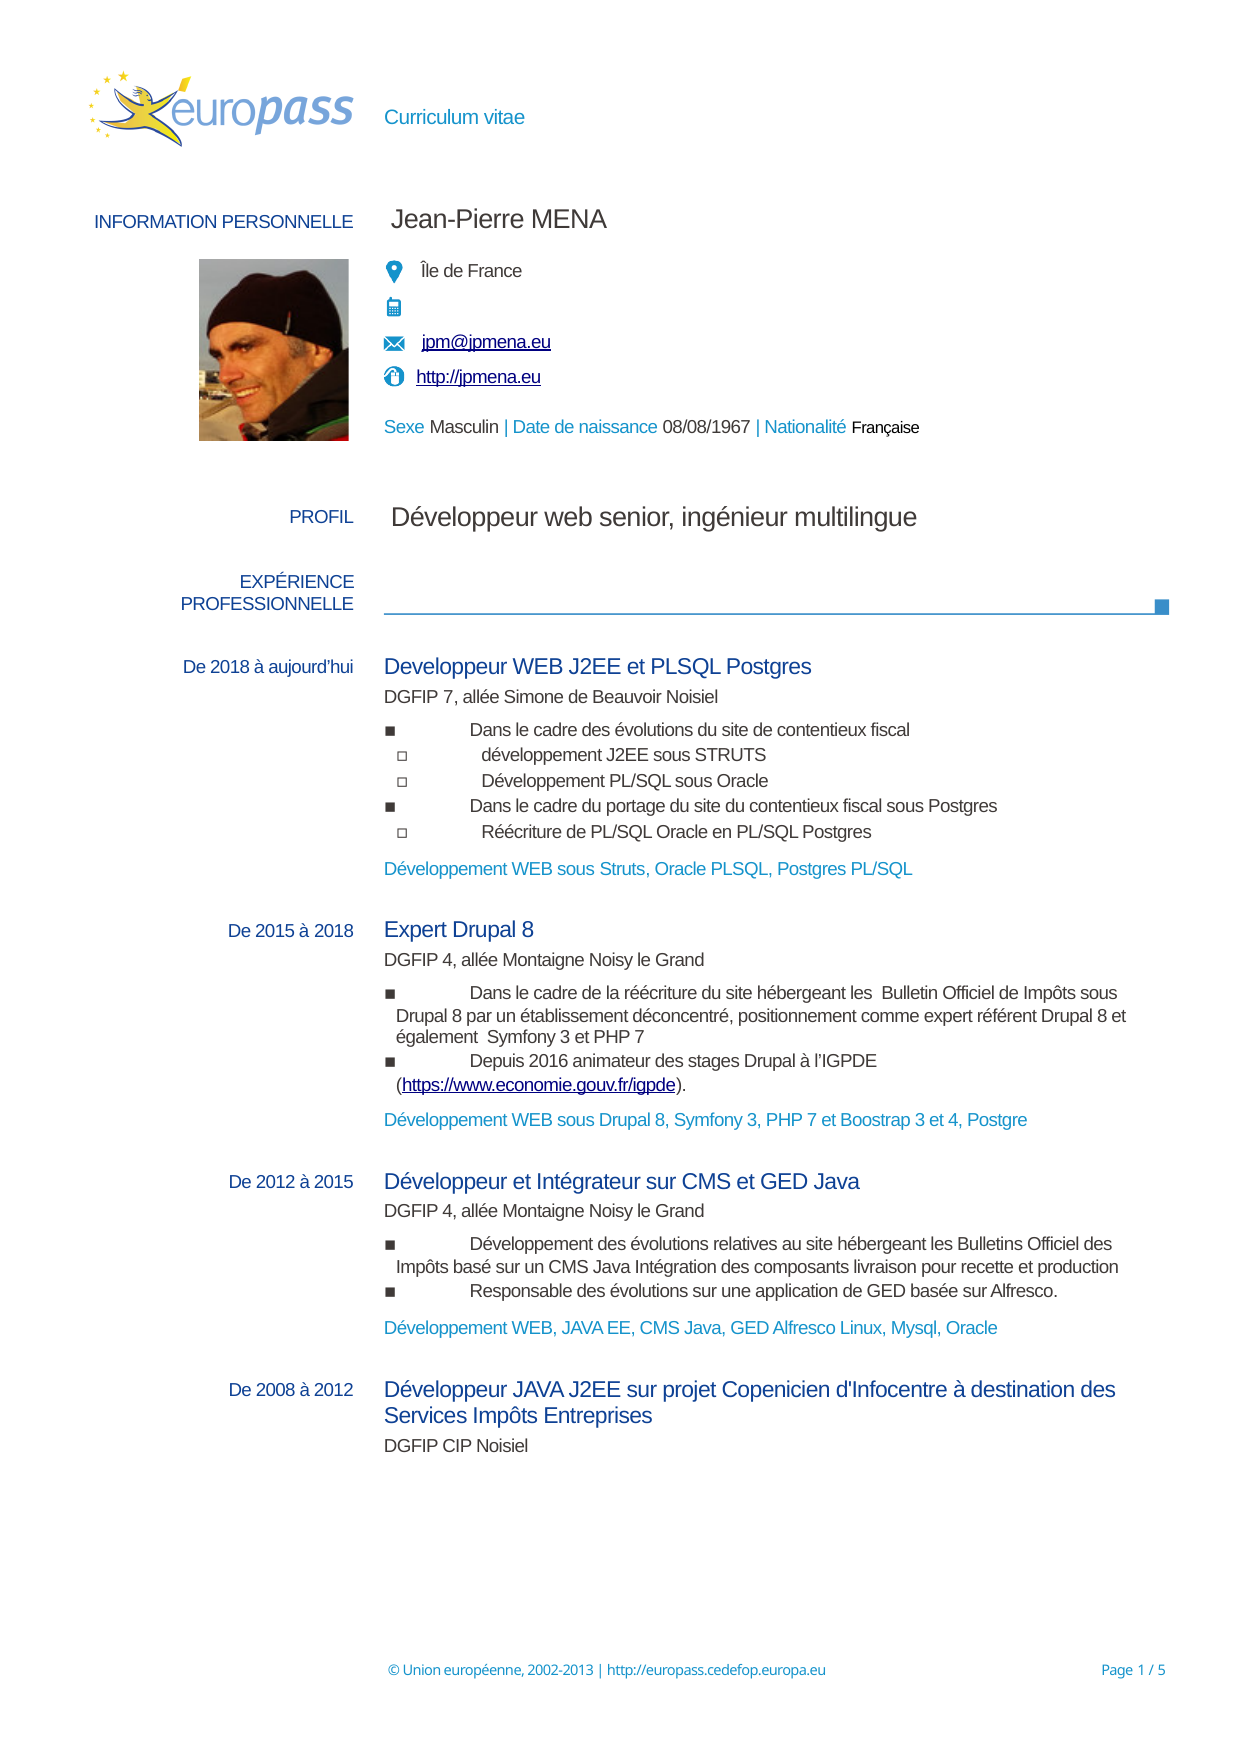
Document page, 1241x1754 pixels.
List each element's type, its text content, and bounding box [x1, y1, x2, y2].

table_cell Développement WEB sous Struts, Oracle PLSQL, Postgres PL/SQL [384, 844, 1169, 879]
table_cell [384, 284, 1169, 295]
table_cell Île de France [405, 260, 1169, 283]
table_header [384, 571, 1169, 599]
table_header De 2008 à 2012 [89, 1376, 384, 1465]
table_cell http://jpmena.eu [384, 366, 1169, 401]
table_header De 2018 à aujourd’hui [89, 653, 384, 879]
table_cell DGFIP 4, allée Montaigne Noisy le Grand [384, 943, 1169, 979]
table_header Développeur et Intégrateur sur CMS et GED Java [384, 1168, 1169, 1194]
table_cell Développement WEB sous Drupal 8, Symfony 3, PHP 7 et Boostrap 3 et 4, Postgre [384, 1095, 1169, 1130]
table_header INFORMATION PERSONNELLE [89, 201, 384, 236]
picture [383, 366, 405, 387]
table_header Profil [89, 499, 384, 534]
picture [383, 599, 1170, 615]
table_cell Dans le cadre de la réécriture du site hébergeant les Bulletin Officiel de Impôts sous Drupal 8 par un établissement déconcentré, positionnement comme expert référent Drupal 8 et également Symfony 3 et PHP 7 Depuis 2016 animateur des stages Drupal à l’IGPDE (https://www.economie.gouv.fr/igpde). [384, 979, 1169, 1095]
table_header De 2012 à 2015 [89, 1168, 384, 1338]
table_cell jpm@jpmena.eu [384, 331, 1169, 366]
table_cell [384, 295, 1169, 331]
table_cell DGFIP 4, allée Montaigne Noisy le Grand [384, 1194, 1169, 1231]
table_header Jean-Pierre MENA [384, 201, 1169, 236]
picture [199, 259, 349, 441]
picture [383, 259, 405, 284]
table_header Développeur web senior, ingénieur multilingue [384, 499, 1169, 534]
picture [383, 330, 405, 355]
table_cell Développement des évolutions relatives au site hébergeant les Bulletins Officiel des Impôts basé sur un CMS Java Intégration des composants livraison pour recette et production Responsable des évolutions sur une application de GED basée sur Alfresco. [384, 1231, 1169, 1303]
table_header Developpeur WEB J2EE et PLSQL Postgres [384, 653, 1169, 679]
table_cell DGFIP CIP Noisiel [384, 1429, 1169, 1465]
table_header Expert Drupal 8 [384, 916, 1169, 943]
table_header De 2015 à 2018 [89, 916, 384, 1130]
picture [383, 295, 405, 317]
table_cell Sexe Masculin | Date de naissance 08/08/1967 | Nationalité Française [384, 401, 1169, 443]
table_cell Développement WEB, JAVA EE, CMS Java, GED Alfresco Linux, Mysql, Oracle [384, 1303, 1169, 1338]
table_header EXPÉRIENCE PROFESSIONNELLE [89, 571, 384, 614]
table_cell [89, 236, 1169, 260]
table_cell Dans le cadre des évolutions du site de contentieux fiscal développement J2EE sous STRUTS Développement PL/SQL sous Oracle Dans le cadre du portage du site du contentieux fiscal sous Postgres Réécriture de PL/SQL Oracle en PL/SQL Postgres [384, 716, 1169, 843]
table_cell [89, 260, 384, 443]
picture [88, 70, 354, 147]
table_cell DGFIP 7, allée Simone de Beauvoir Noisiel [384, 680, 1169, 716]
table_header Développeur JAVA J2EE sur projet Copenicien d'Infocentre à destination des Services Impôts Entreprises [384, 1376, 1169, 1429]
